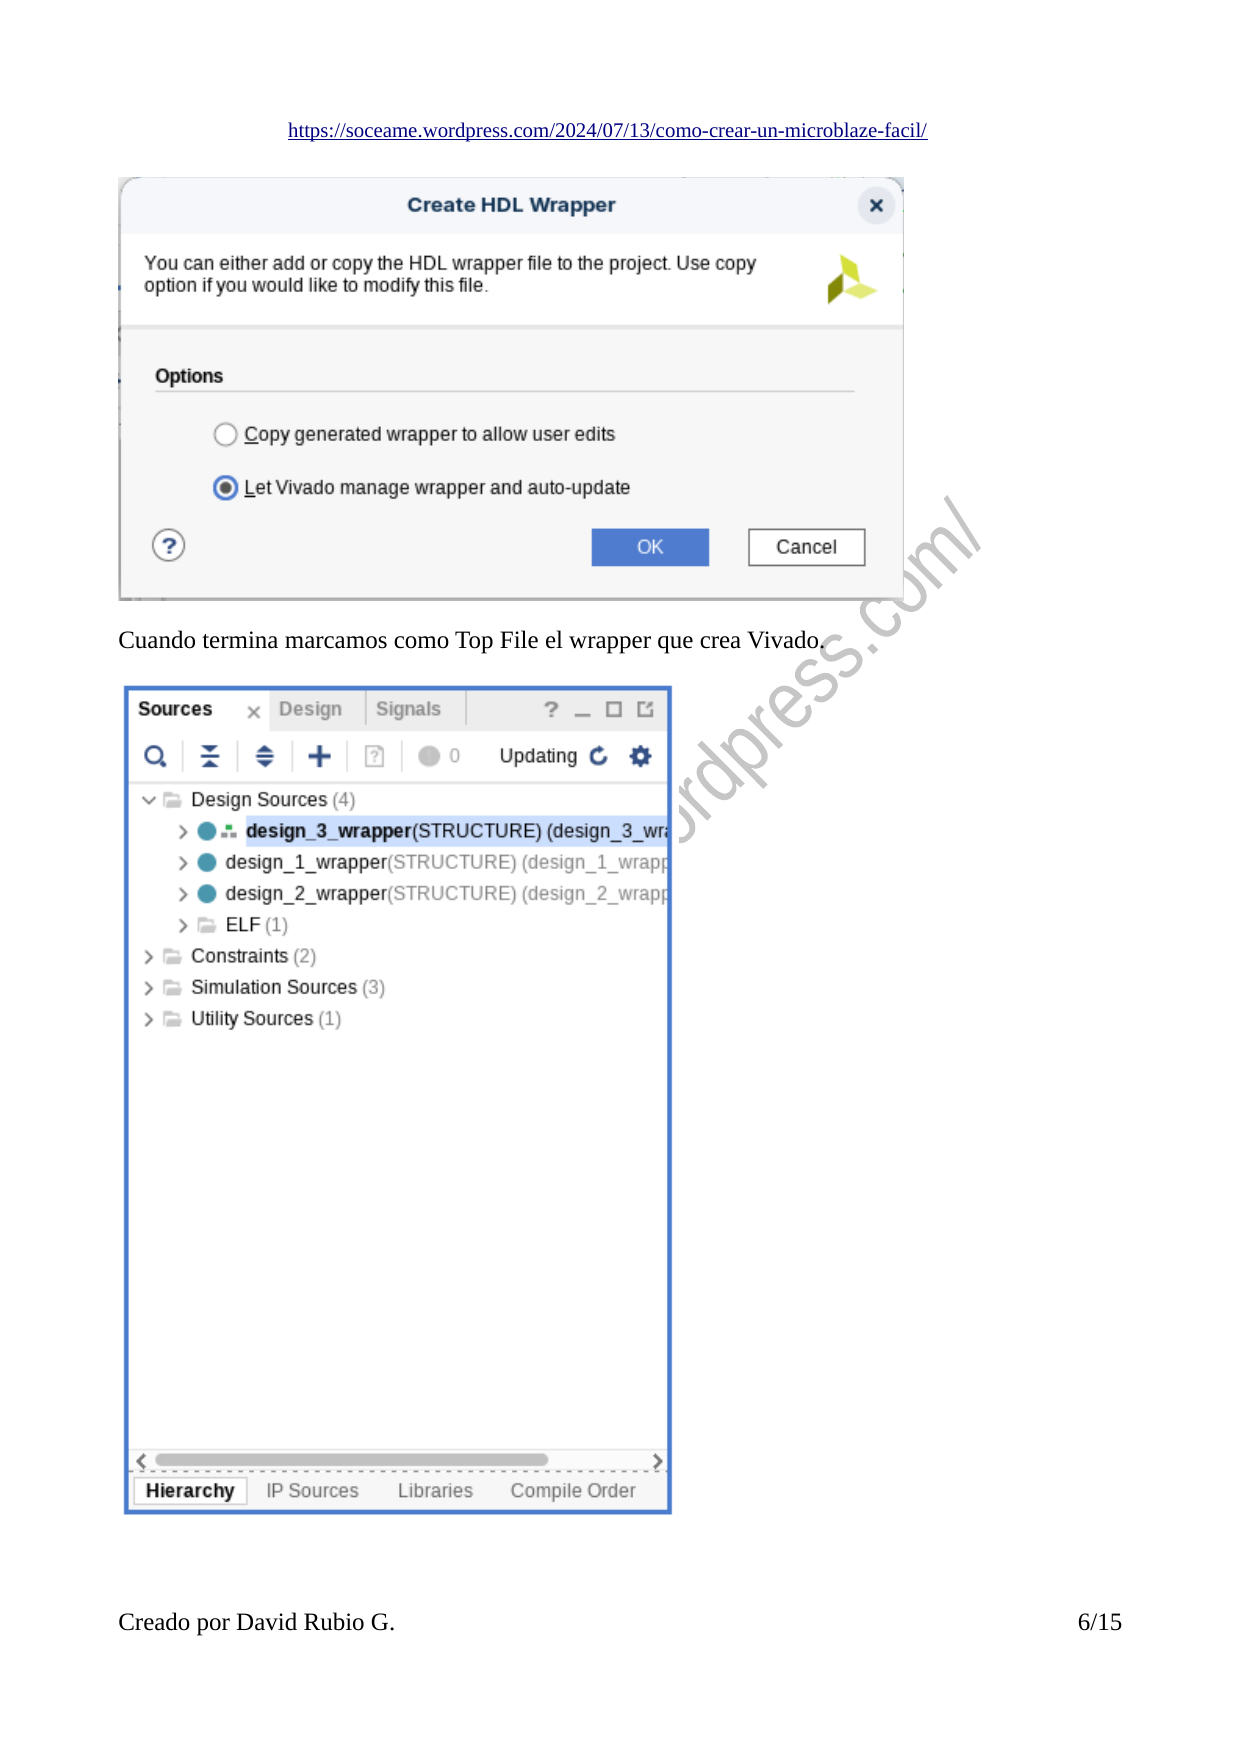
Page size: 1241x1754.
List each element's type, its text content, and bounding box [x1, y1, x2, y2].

picture [118, 672, 679, 1521]
picture [118, 177, 904, 601]
text Cuando termina marcamos como Top File el wrapper que crea Vivado. [118, 625, 1122, 653]
